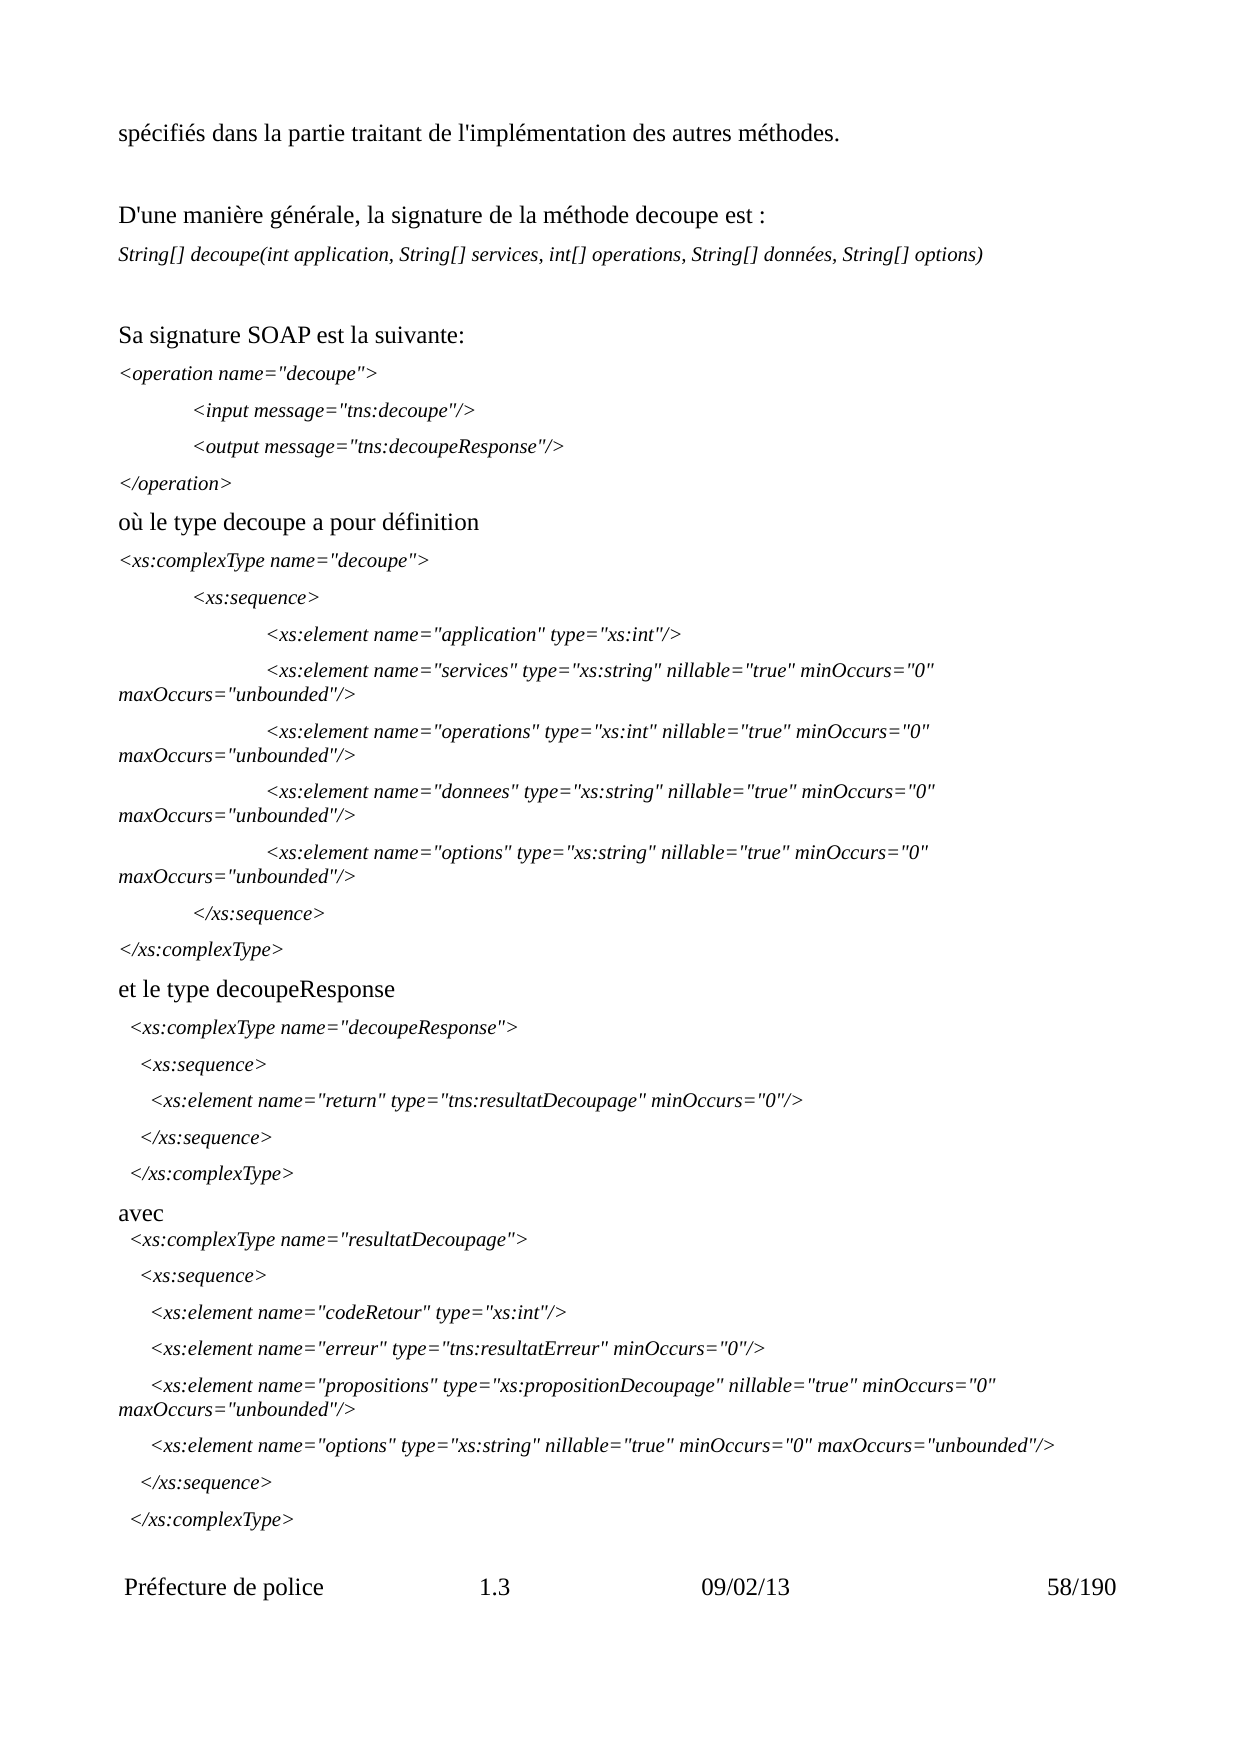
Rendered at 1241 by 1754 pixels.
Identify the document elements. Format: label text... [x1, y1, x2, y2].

text <xs:element name="options" type="xs:string" nillable="true" minOccurs="0" maxOccurs="unbounded"/> [118, 1433, 1122, 1457]
text <xs:element name="application" type="xs:int"/> [118, 622, 1122, 646]
text où le type decoupe a pour définition [118, 507, 1122, 536]
text </operation> [118, 471, 1122, 495]
text </xs:complexType> [118, 1507, 1122, 1531]
text <xs:sequence> [118, 1052, 1122, 1076]
text <input message="tns:decoupe"/> [118, 397, 1122, 422]
text <xs:element name="codeRetour" type="xs:int"/> [118, 1300, 1122, 1324]
text <xs:sequence> [118, 585, 1122, 609]
text <xs:element name="propositions" type="xs:propositionDecoupage" nillable="true" minOccurs="0" maxOccurs="unbounded"/> [118, 1373, 1122, 1421]
text spécifiés dans la partie traitant de l'implémentation des autres méthodes. [118, 118, 1122, 147]
text <output message="tns:decoupeResponse"/> [118, 434, 1122, 458]
text <xs:element name="operations" type="xs:int" nillable="true" minOccurs="0" maxOccurs="unbounded"/> [118, 719, 1122, 767]
text </xs:sequence> [118, 1470, 1122, 1494]
text <xs:element name="return" type="tns:resultatDecoupage" minOccurs="0"/> [118, 1088, 1122, 1112]
text <xs:complexType name="resultatDecoupage"> [118, 1227, 1122, 1251]
text <xs:complexType name="decoupeResponse"> [118, 1015, 1122, 1039]
text String[] decoupe(int application, String[] services, int[] operations, String[] données, String[] options) [118, 242, 1122, 266]
text Sa signature SOAP est la suivante: [118, 320, 1122, 348]
text </xs:complexType> [118, 1161, 1122, 1185]
text </xs:sequence> [118, 1125, 1122, 1149]
text <xs:element name="erreur" type="tns:resultatErreur" minOccurs="0"/> [118, 1336, 1122, 1360]
text <xs:element name="options" type="xs:string" nillable="true" minOccurs="0" maxOccurs="unbounded"/> [118, 840, 1122, 888]
text et le type decoupeResponse [118, 974, 1122, 1002]
text </xs:complexType> [118, 937, 1122, 961]
text <xs:element name="donnees" type="xs:string" nillable="true" minOccurs="0" maxOccurs="unbounded"/> [118, 779, 1122, 827]
text <xs:complexType name="decoupe"> [118, 548, 1122, 572]
text </xs:sequence> [118, 901, 1122, 925]
text D'une manière générale, la signature de la méthode decoupe est : [118, 201, 1122, 229]
text <operation name="decoupe"> [118, 361, 1122, 385]
text avec [118, 1198, 1122, 1227]
text <xs:element name="services" type="xs:string" nillable="true" minOccurs="0" maxOccurs="unbounded"/> [118, 658, 1122, 706]
text <xs:sequence> [118, 1263, 1122, 1287]
